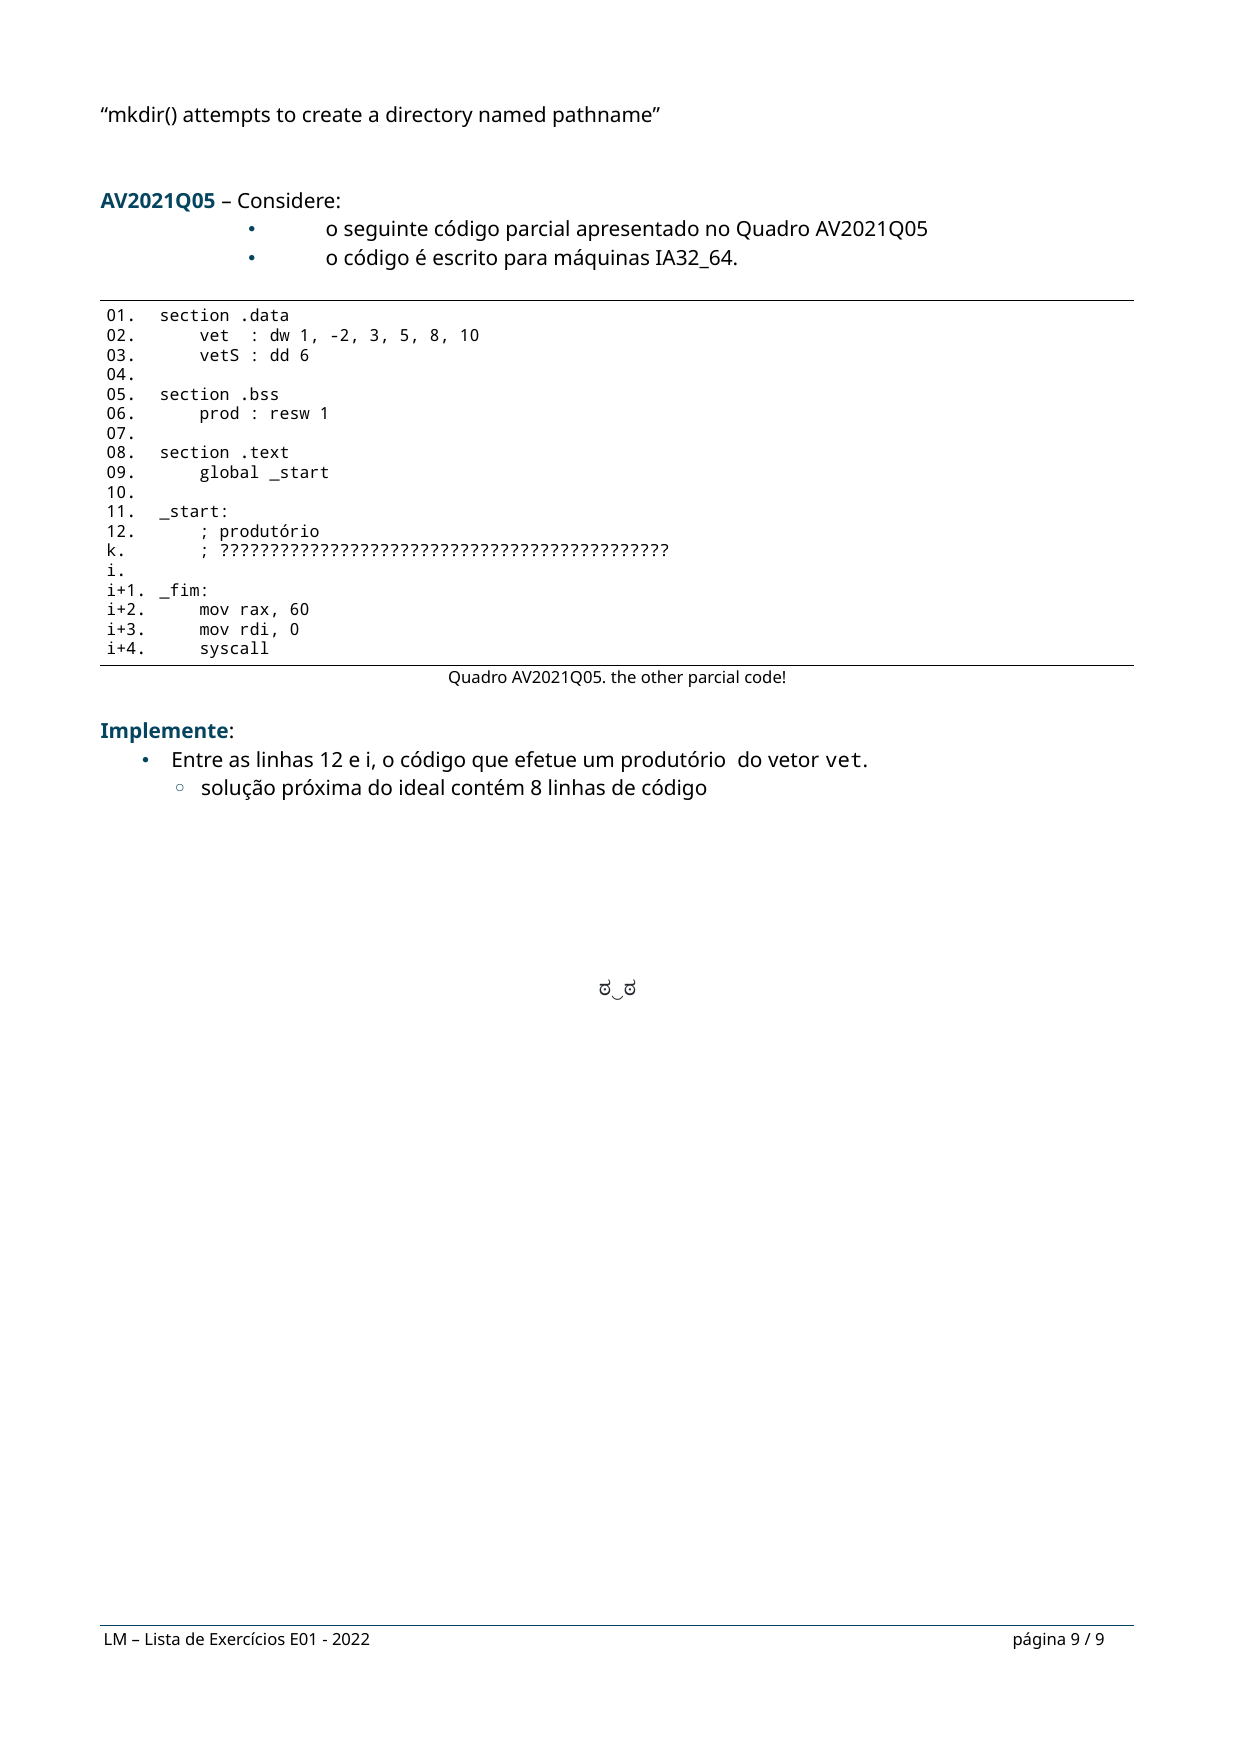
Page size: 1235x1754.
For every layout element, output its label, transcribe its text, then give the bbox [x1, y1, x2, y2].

list o código é escrito para máquinas IA32_64. [248, 243, 1134, 271]
picture [176, 784, 183, 791]
list Quadro AV2021Q05. the other parcial code! [100, 666, 1134, 688]
list “mkdir() attempts to create a directory named pathname” [100, 100, 1134, 129]
text Implemente: [100, 717, 1134, 745]
table_header section .data vet : dw 1, -2, 3, 5, 8, 10 vetS : dd 6 section .bss prod : resw 1 section .text global _start _start: ; produtório ; ????????????????????????????????????????????? _fim: mov rax, 60 mov rdi, 0 syscall [154, 301, 1134, 664]
table_header 01. 02. 03. 04. 05. 06. 07. 08. 09. 10. 11. 12. k. i. i+1. i+2. i+3. i+4. [100, 301, 153, 664]
list Entre as linhas 12 e i, o código que efetue um produtório do vetor vet. [142, 745, 1134, 773]
list o seguinte código parcial apresentado no Quadro AV2021Q05 [248, 214, 1134, 243]
text ಠ‿ಠ [100, 977, 1134, 1003]
list solução próxima do ideal contém 8 linhas de código [171, 773, 1134, 802]
list AV2021Q05 – Considere: [100, 186, 1134, 214]
